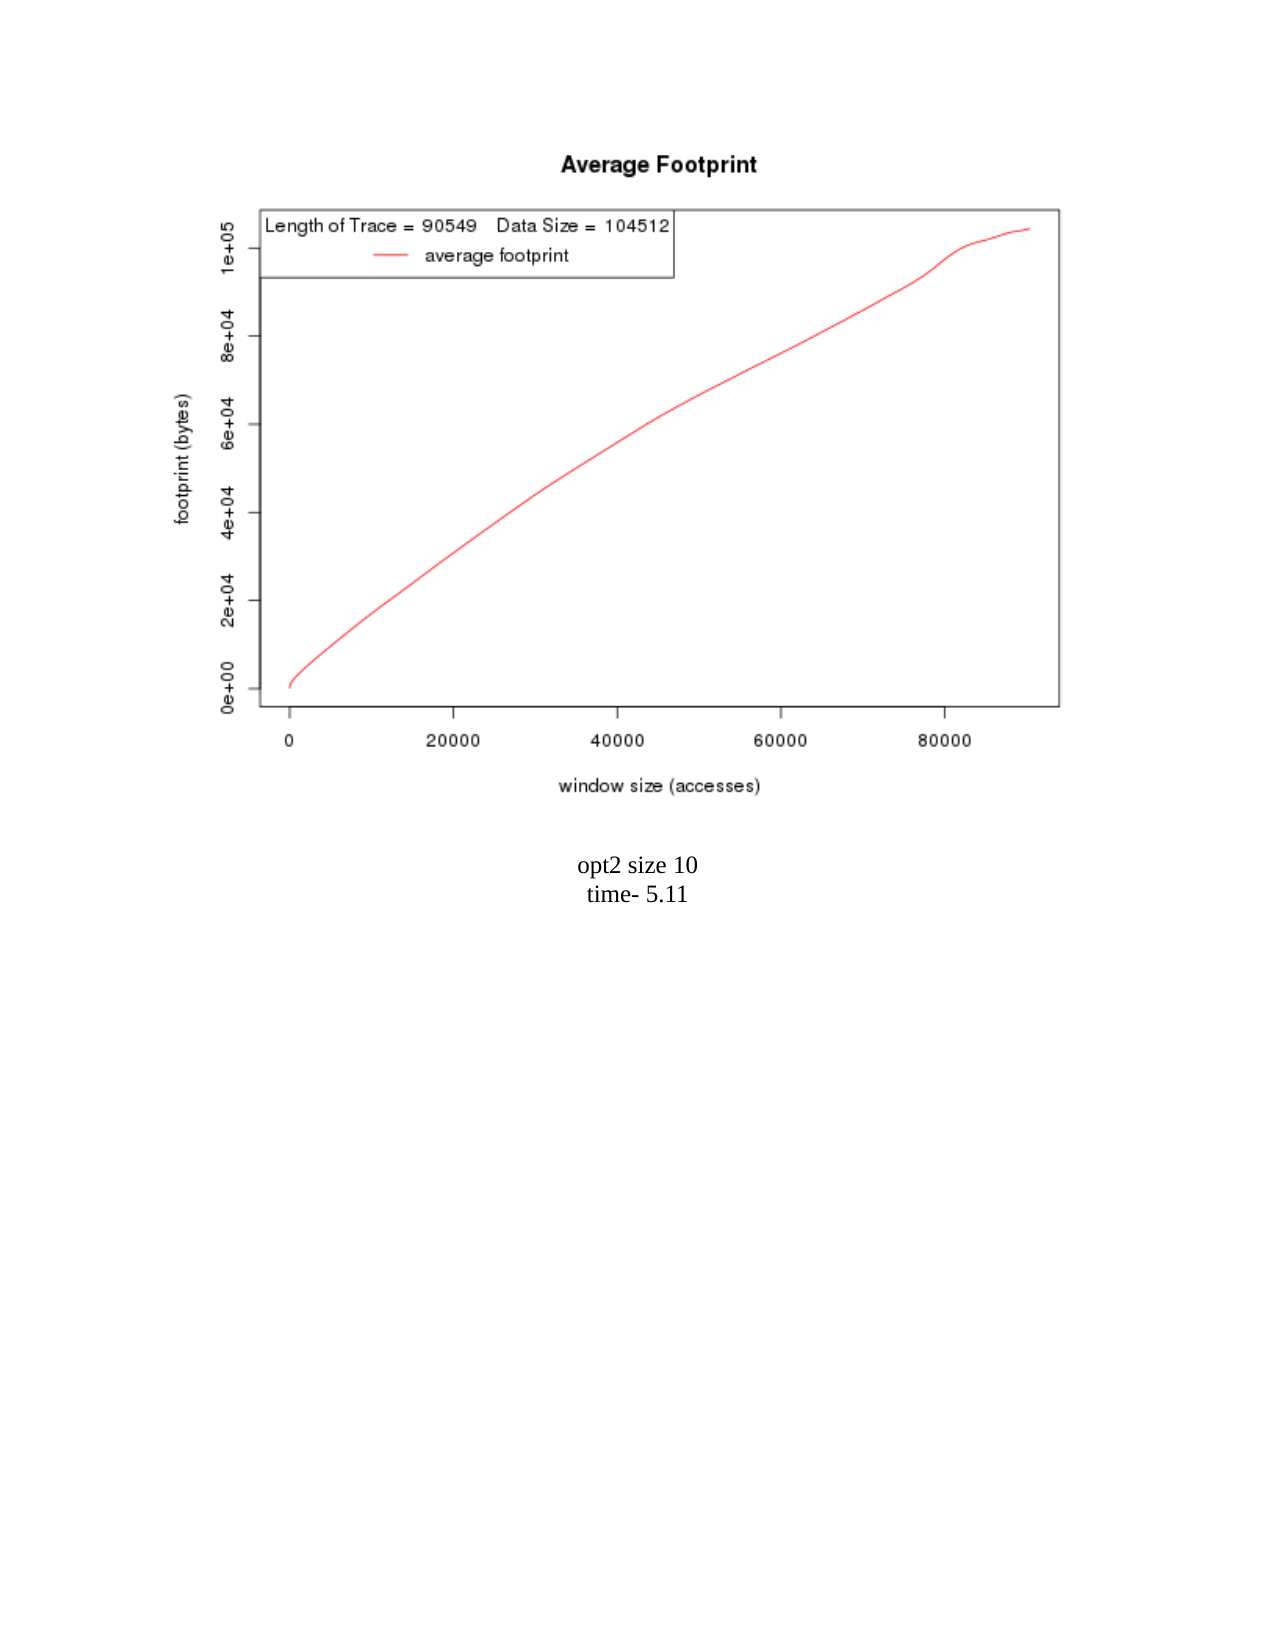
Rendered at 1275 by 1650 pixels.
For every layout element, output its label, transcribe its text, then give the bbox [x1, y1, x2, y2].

text time- 5.11 [118, 879, 1157, 907]
text opt2 size 10 [118, 850, 1157, 879]
picture [168, 118, 1107, 822]
